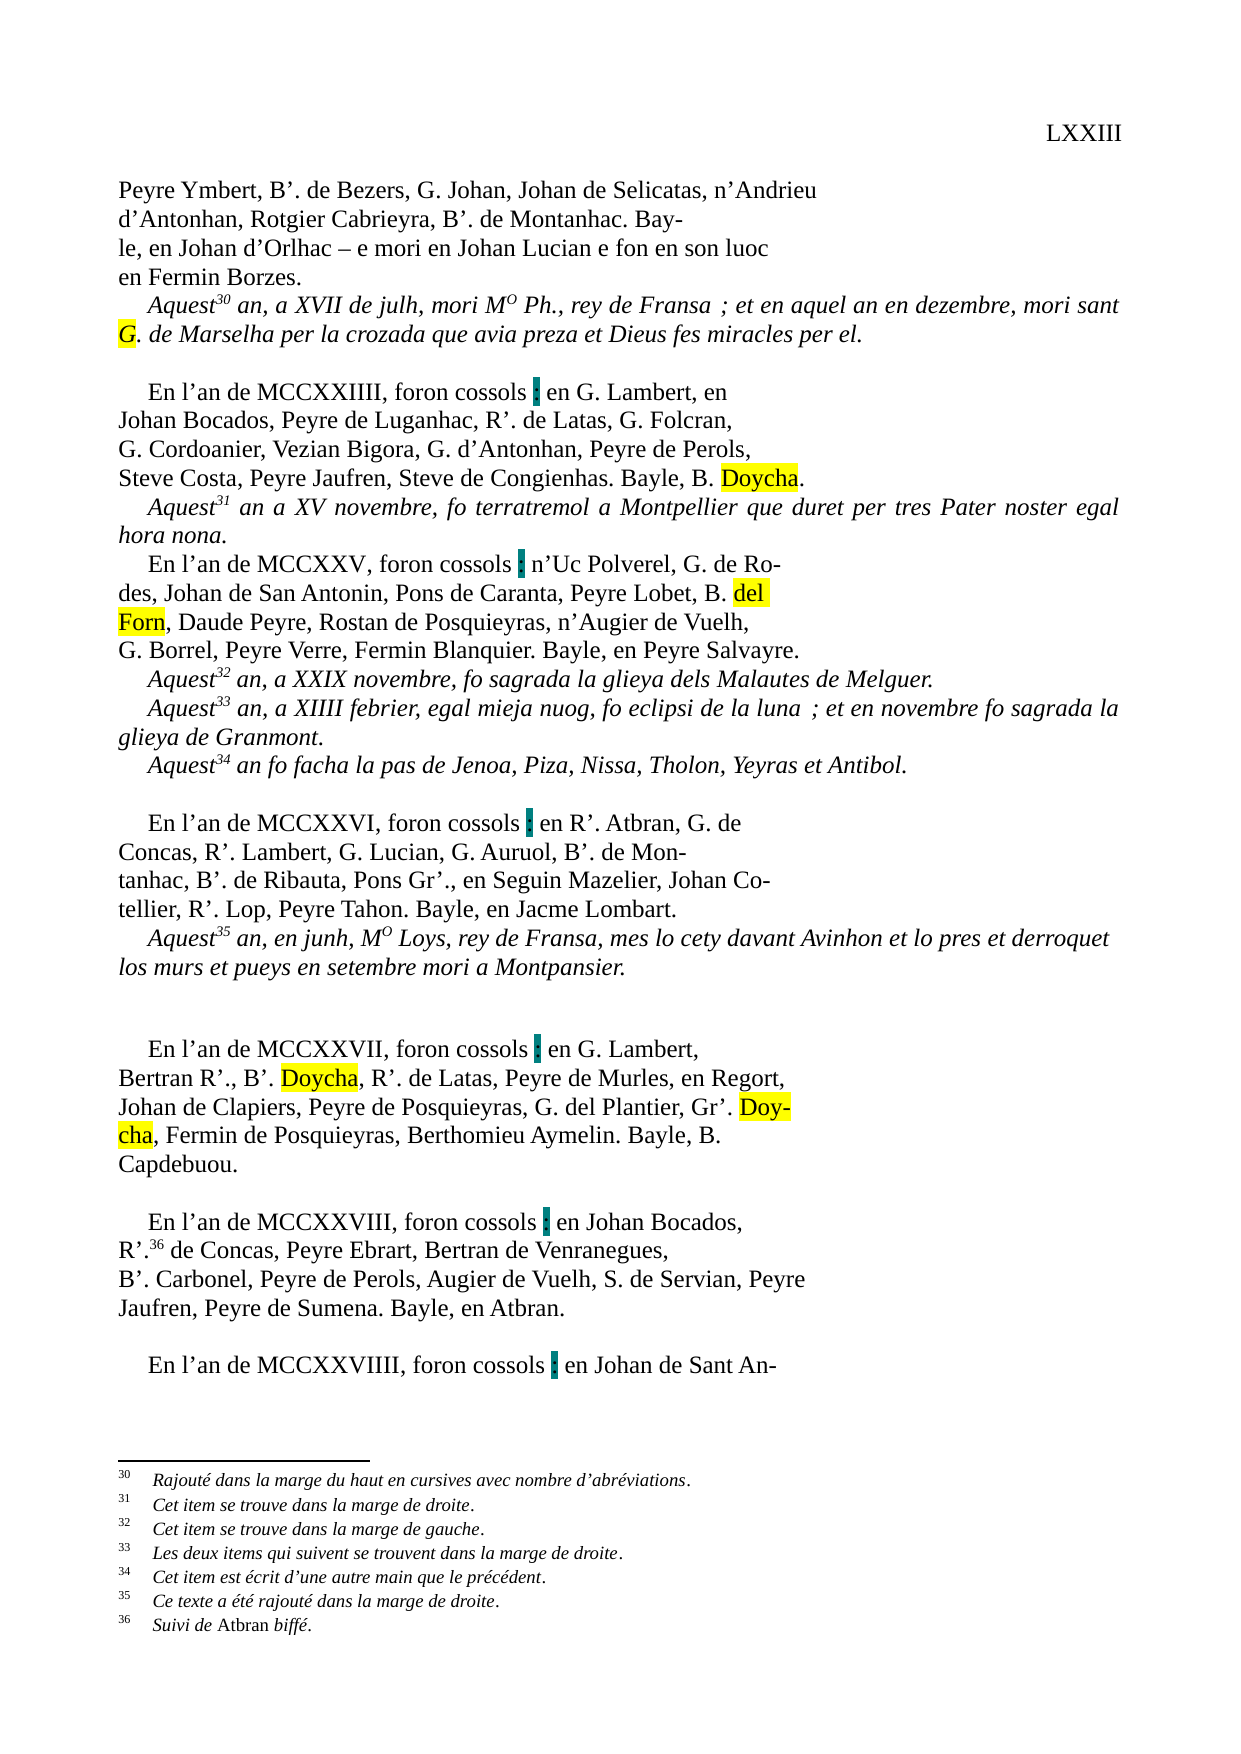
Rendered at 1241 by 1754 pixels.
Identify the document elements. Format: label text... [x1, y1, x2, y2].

text En l’an de mccxxviiii, foron cossols : en Johan de Sant An- [118, 1351, 1122, 1379]
text Peyre Ymbert, B’. de Bezers, G. Johan, Johan de Selicatas, n’Andrieu [118, 176, 1122, 204]
text Bertran R’., B’. Doycha, R’. de Latas, Peyre de Murles, en Regort, [118, 1063, 1122, 1092]
text Johan de Clapiers, Peyre de Posquieyras, G. del Plantier, Gr’. Doy- [118, 1092, 1122, 1121]
text Aquest an, en junh, MO Loys, rey de Fransa, mes lo cety davant Avinhon et lo pres et derroquet los murs et pueys en setembre mori a Montpansier. [118, 923, 1122, 981]
text Ce texte a été rajouté dans la marge de droite. [118, 1588, 1122, 1612]
text Suivi de Atbran biffé. [118, 1612, 1122, 1636]
text En l’an de mccxxvii, foron cossols : en G. Lambert, [118, 1034, 1122, 1063]
text tellier, R’. Lop, Peyre Tahon. Bayle, en Jacme Lombart. [118, 894, 1122, 923]
text G. Cordoanier, Vezian Bigora, G. d’Antonhan, Peyre de Perols, [118, 434, 1122, 463]
text Aquest an, a xvii de julh, mori MO Ph., rey de Fransa ; et en aquel an en dezembre, mori sant G. de Marselha per la crozada que avia preza et Dieus fes miracles per el. [118, 291, 1122, 348]
text Jaufren, Peyre de Sumena. Bayle, en Atbran. [118, 1293, 1122, 1322]
text le, en Johan d’Orlhac – e mori en Johan Lucian e fon en son luoc [118, 233, 1122, 262]
text Cet item se trouve dans la marge de gauche. [118, 1516, 1122, 1539]
text Aquest an a xv novembre, fo terratremol a Montpellier que duret per tres Pater noster egal hora nona. [118, 492, 1122, 549]
text Forn, Daude Peyre, Rostan de Posquieyras, n’Augier de Vuelh, [118, 607, 1122, 636]
text En l’an de mccxxv, foron cossols : n’Uc Polverel, G. de Ro- [118, 549, 1122, 578]
text Capdebuou. [118, 1149, 1122, 1178]
text tanhac, B’. de Ribauta, Pons Gr’., en Seguin Mazelier, Johan Co- [118, 866, 1122, 894]
text Cet item est écrit d’une autre main que le précédent. [118, 1564, 1122, 1588]
text Steve Costa, Peyre Jaufren, Steve de Congienhas. Bayle, B. Doycha. [118, 463, 1122, 492]
text Les deux items qui suivent se trouvent dans la marge de droite. [118, 1539, 1122, 1564]
text d’Antonhan, Rotgier Cabrieyra, B’. de Montanhac. Bay- [118, 204, 1122, 233]
text des, Johan de San Antonin, Pons de Caranta, Peyre Lobet, B. del [118, 578, 1122, 607]
text lxxiii [118, 118, 1122, 147]
text R’. de Concas, Peyre Ebrart, Bertran de Venranegues, [118, 1236, 1122, 1264]
text En l’an de mccxxviii, foron cossols : en Johan Bocados, [118, 1207, 1122, 1236]
text Aquest an fo facha la pas de Jenoa, Piza, Nissa, Tholon, Yeyras et Antibol. [118, 751, 1122, 779]
text Aquest an, a xiiii febrier, egal mieja nuog, fo eclipsi de la luna ; et en novembre fo sagrada la glieya de Granmont. [118, 693, 1122, 751]
text En l’an de mccxxiiii, foron cossols : en G. Lambert, en [118, 377, 1122, 406]
text B’. Carbonel, Peyre de Perols, Augier de Vuelh, S. de Servian, Peyre [118, 1264, 1122, 1293]
text Cet item se trouve dans la marge de droite. [118, 1491, 1122, 1516]
text Aquest an, a xxix novembre, fo sagrada la glieya dels Malautes de Melguer. [118, 664, 1122, 693]
text cha, Fermin de Posquieyras, Berthomieu Aymelin. Bayle, B. [118, 1121, 1122, 1149]
text Concas, R’. Lambert, G. Lucian, G. Auruol, B’. de Mon- [118, 837, 1122, 866]
text En l’an de mccxxvi, foron cossols : en R’. Atbran, G. de [118, 808, 1122, 837]
text en Fermin Borzes. [118, 262, 1122, 291]
text Johan Bocados, Peyre de Luganhac, R’. de Latas, G. Folcran, [118, 406, 1122, 434]
text G. Borrel, Peyre Verre, Fermin Blanquier. Bayle, en Peyre Salvayre. [118, 636, 1122, 664]
text Rajouté dans la marge du haut en cursives avec nombre d’abréviations. [118, 1467, 1122, 1491]
